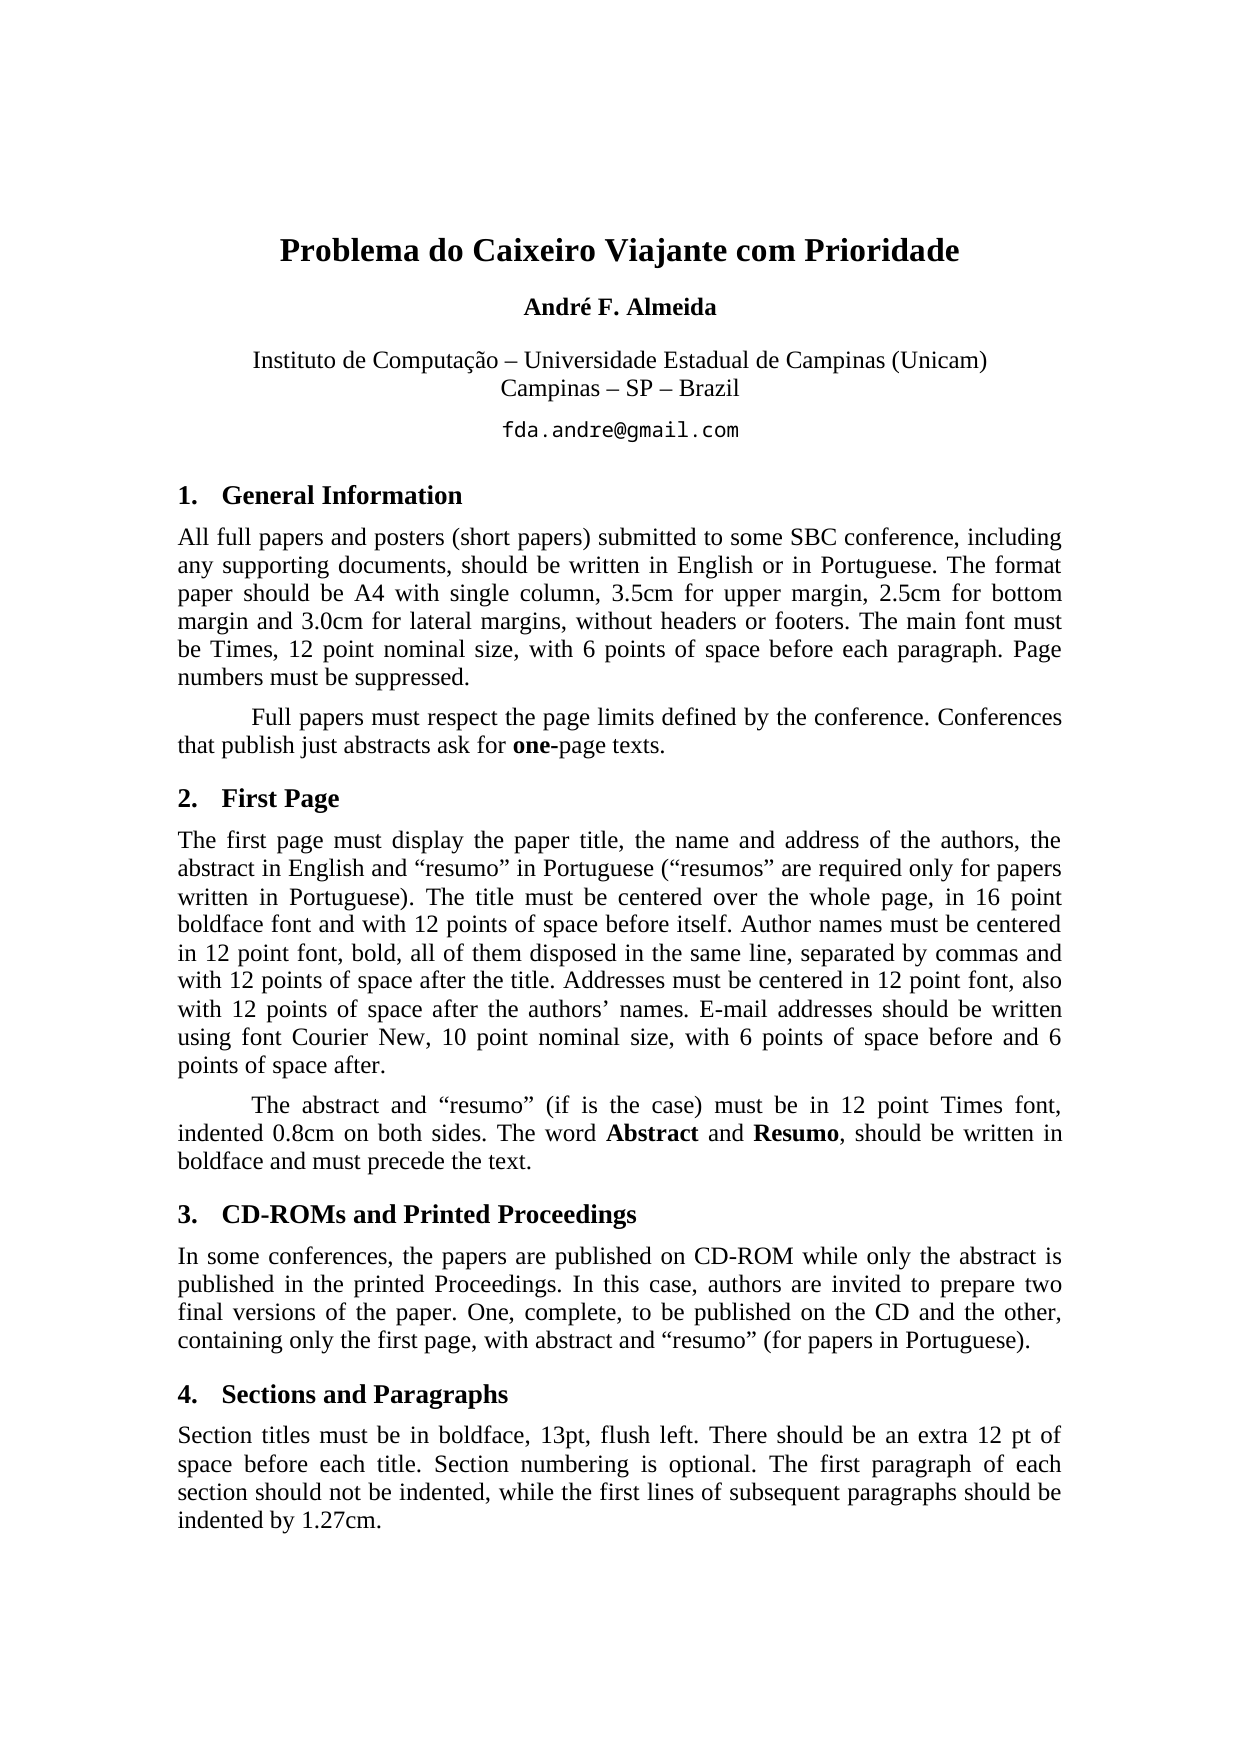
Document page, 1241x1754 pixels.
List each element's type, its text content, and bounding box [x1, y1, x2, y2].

text The first page must display the paper title, the name and address of the authors, the abstract in English and “resumo” in Portuguese (“resumos” are required only for papers written in Portuguese). The title must be centered over the whole page, in 16 point boldface font and with 12 points of space before itself. Author names must be centered in 12 point font, bold, all of them disposed in the same line, separated by commas and with 12 points of space after the title. Addresses must be centered in 12 point font, also with 12 points of space after the authors’ names. E-mail addresses should be written using font Courier New, 10 point nominal size, with 6 points of space before and 6 points of space after. [177, 826, 1063, 1078]
text In some conferences, the papers are published on CD-ROM while only the abstract is published in the printed Proceedings. In this case, authors are invited to prepare two final versions of the paper. One, complete, to be published on the CD and the other, containing only the first page, with abstract and “resumo” (for papers in Portuguese). [177, 1242, 1063, 1354]
text All full papers and posters (short papers) submitted to some SBC conference, including any supporting documents, should be written in English or in Portuguese. The format paper should be A4 with single column, 3.5cm for upper margin, 2.5cm for bottom margin and 3.0cm for lateral margins, without headers or footers. The main font must be Times, 12 point nominal size, with 6 points of space before each paragraph. Page numbers must be suppressed. [177, 523, 1063, 691]
text The abstract and “resumo” (if is the case) must be in 12 point Times font, indented 0.8cm on both sides. The word Abstract and Resumo, should be written in boldface and must precede the text. [177, 1091, 1063, 1175]
title CD-ROMs and Printed Proceedings [177, 1200, 1063, 1230]
title Problema do Caixeiro Viajante com Prioridade [177, 231, 1063, 268]
title General Information [177, 480, 1063, 510]
text Campinas – SP – Brazil [177, 374, 1063, 402]
text fda.andre@gmail.com [177, 414, 1063, 443]
text Full papers must respect the page limits defined by the conference. Conferences that publish just abstracts ask for one-page texts. [177, 703, 1063, 759]
text Instituto de Computação – Universidade Estadual de Campinas (Unicam) [177, 346, 1063, 374]
text André F. Almeida [177, 293, 1063, 321]
text Section titles must be in boldface, 13pt, flush left. There should be an extra 12 pt of space before each title. Section numbering is optional. The first paragraph of each section should not be indented, while the first lines of subsequent paragraphs should be indented by 1.27cm. [177, 1421, 1063, 1533]
title Sections and Paragraphs [177, 1379, 1063, 1409]
title First Page [177, 784, 1063, 814]
